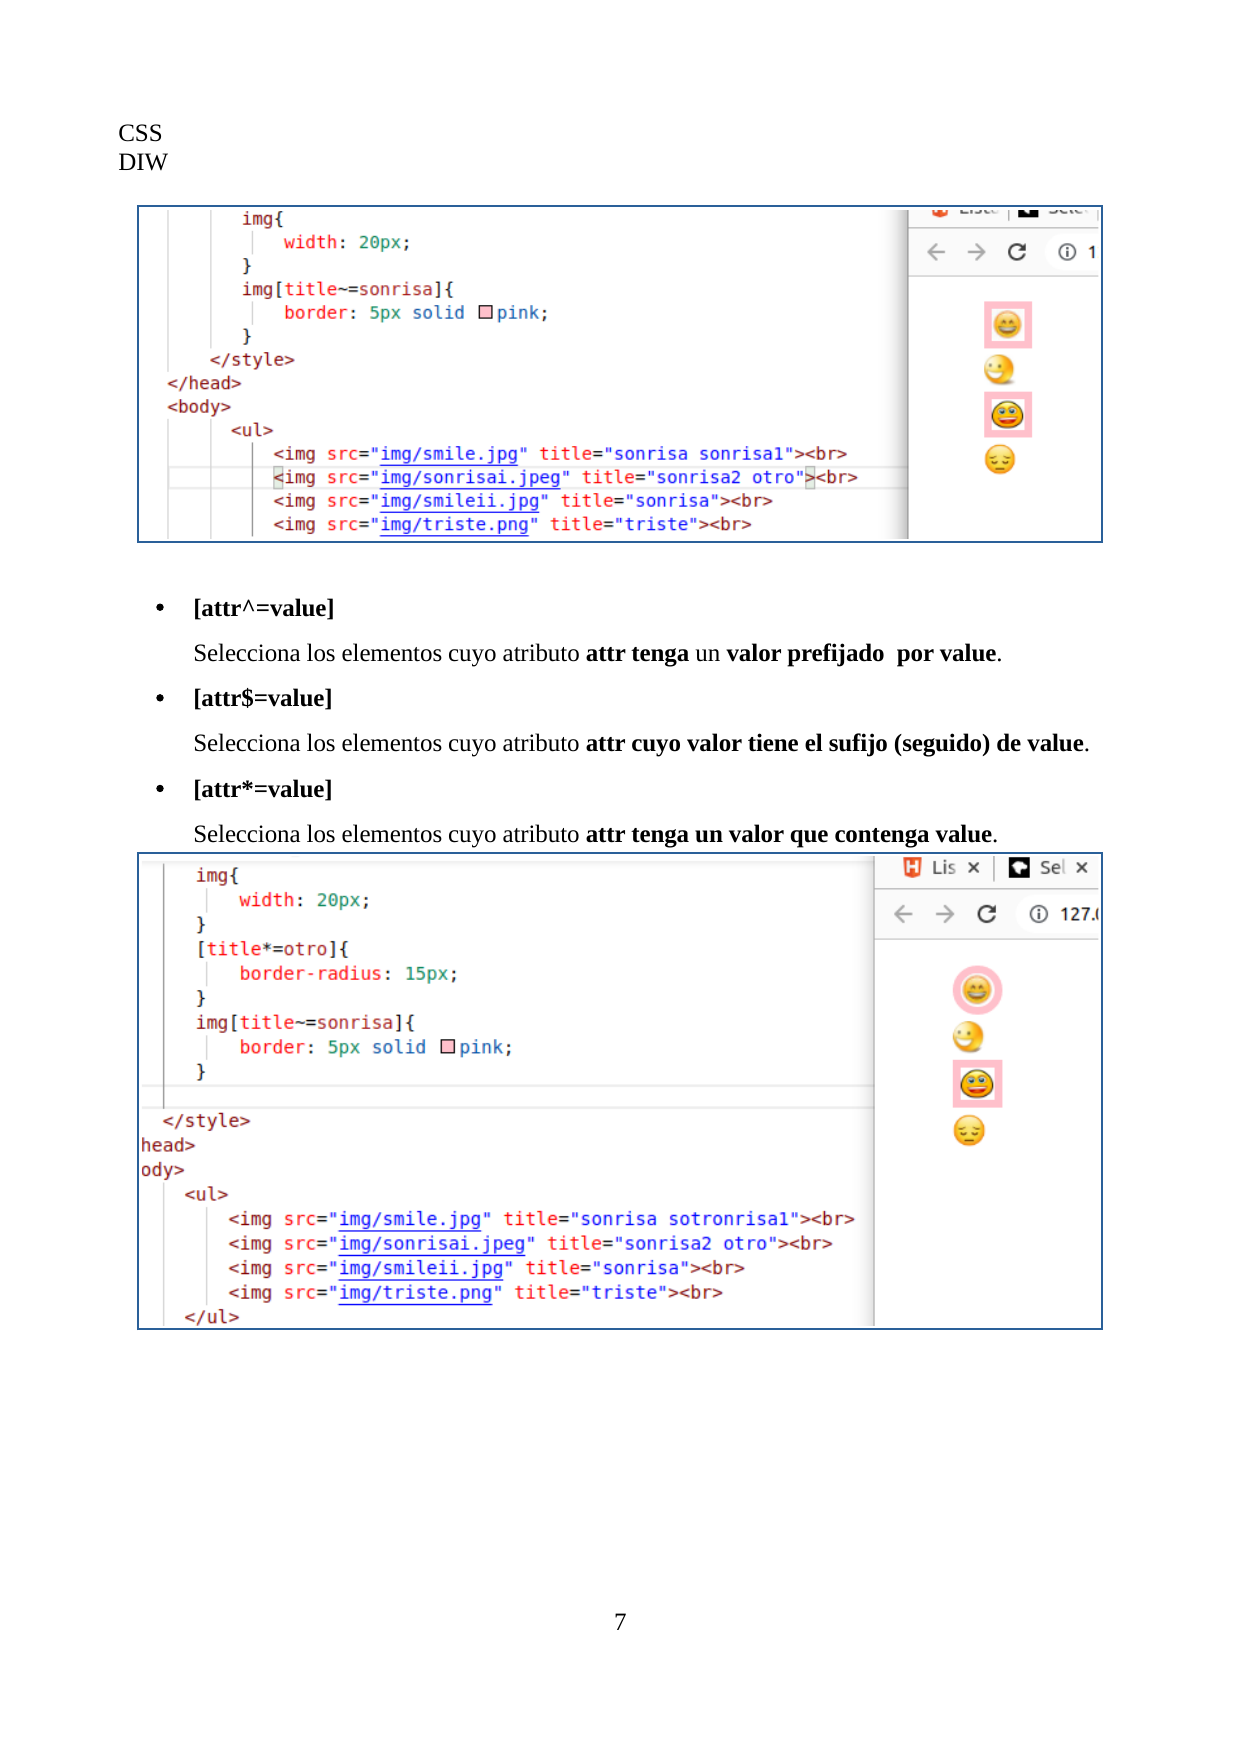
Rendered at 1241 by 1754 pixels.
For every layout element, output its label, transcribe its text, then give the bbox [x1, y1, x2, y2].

list [attr^=value] [156, 593, 1122, 621]
list [attr*=value] [156, 774, 1122, 803]
list Selecciona los elementos cuyo atributo attr cuyo valor tiene el sufijo (seguido) de value. [156, 728, 1122, 757]
list [attr$=value] [156, 683, 1122, 712]
picture [141, 856, 1099, 1326]
list Selecciona los elementos cuyo atributo attr tenga un valor que contenga value. [156, 819, 1122, 848]
list Selecciona los elementos cuyo atributo attr tenga un valor prefijado por value. [156, 638, 1122, 667]
picture [141, 210, 1099, 539]
